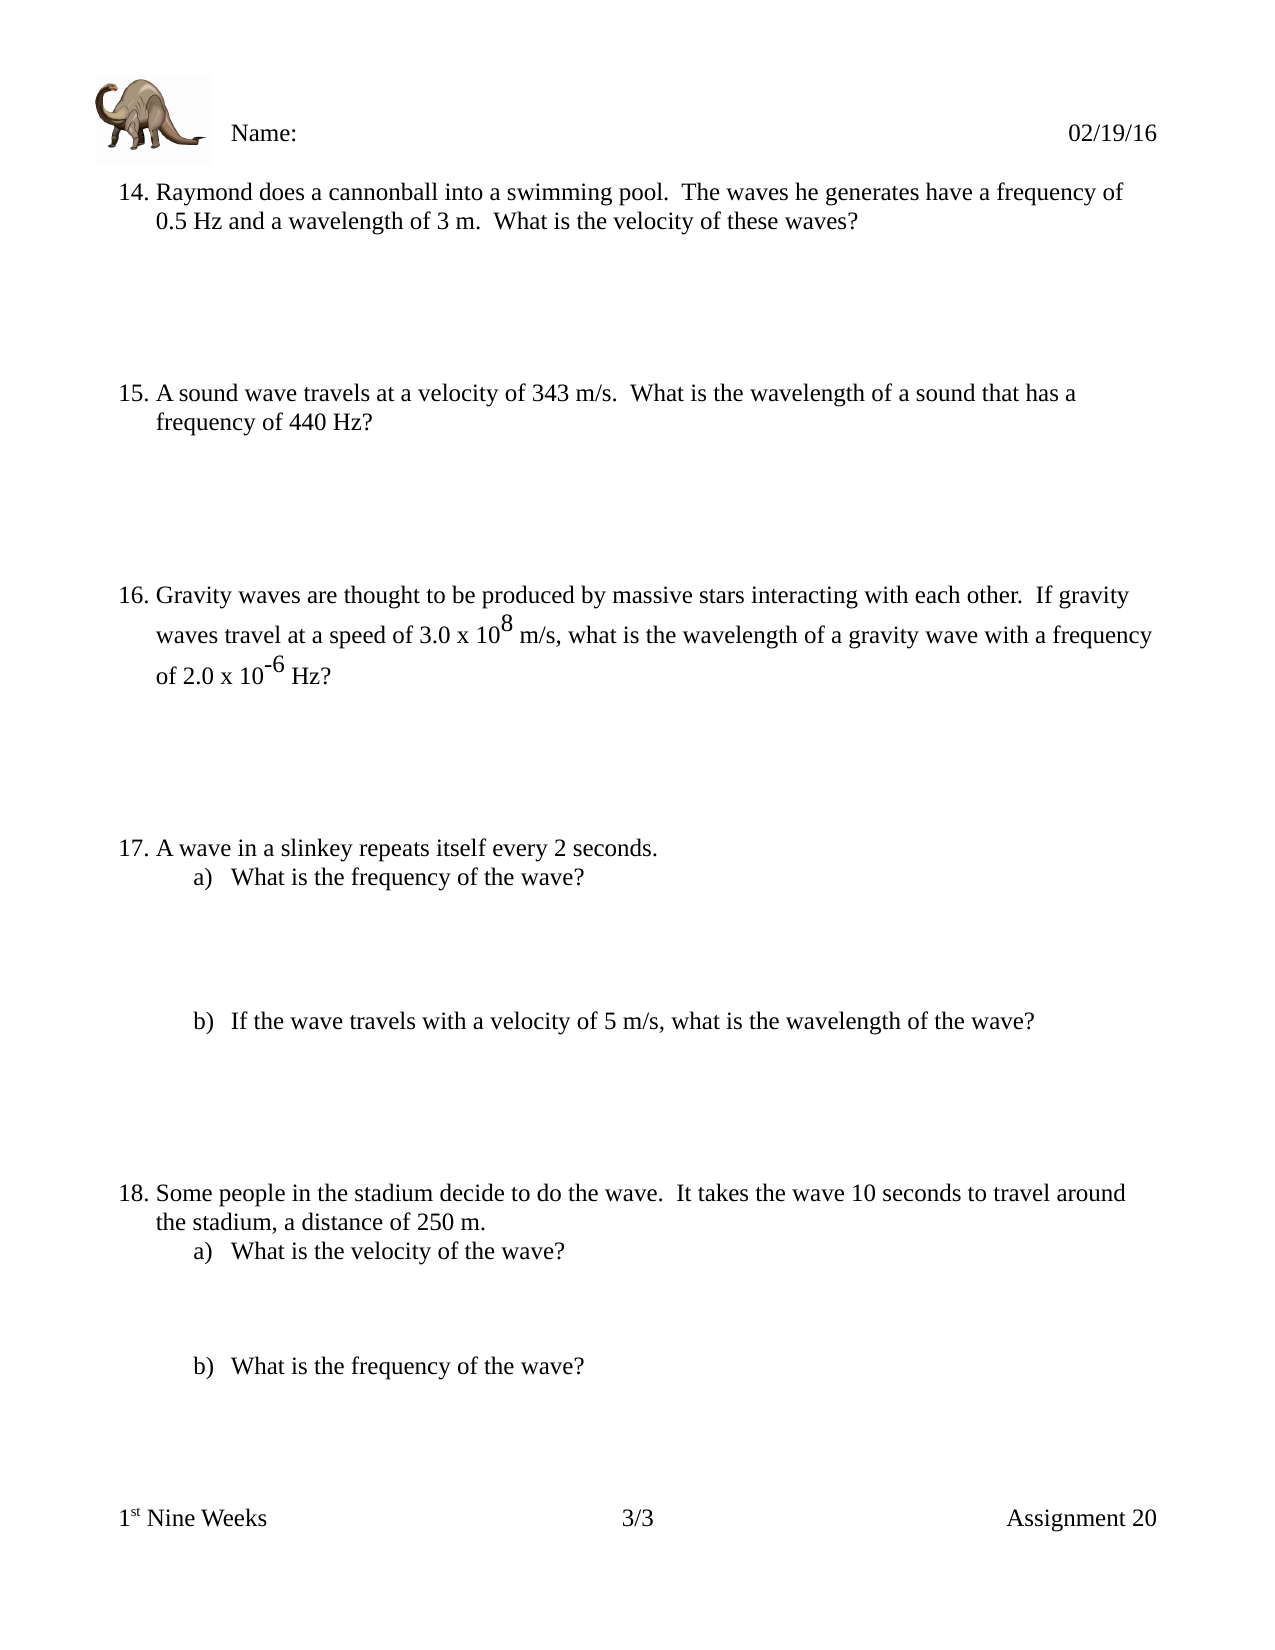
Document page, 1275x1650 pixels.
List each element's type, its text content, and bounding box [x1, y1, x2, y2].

list A sound wave travels at a velocity of 343 m/s. What is the wavelength of a sound that has a frequency of 440 Hz? [118, 378, 1157, 436]
list What is the frequency of the wave? [193, 1351, 1157, 1379]
list Raymond does a cannonball into a swimming pool. The waves he generates have a frequency of 0.5 Hz and a wavelength of 3 m. What is the velocity of these waves? [118, 177, 1157, 235]
list Gravity waves are thought to be produced by massive stars interacting with each other. If gravity waves travel at a speed of 3.0 x 108 m/s, what is the wavelength of a gravity wave with a frequency of 2.0 x 10-6 Hz? [118, 580, 1157, 689]
list A wave in a slinkey repeats itself every 2 seconds. [118, 833, 1157, 862]
picture [95, 75, 211, 166]
list What is the frequency of the wave? [193, 862, 1157, 891]
list Some people in the stadium decide to do the wave. It takes the wave 10 seconds to travel around the stadium, a distance of 250 m. [118, 1178, 1157, 1236]
list If the wave travels with a velocity of 5 m/s, what is the wavelength of the wave? [193, 1006, 1157, 1034]
list What is the velocity of the wave? [193, 1236, 1157, 1264]
